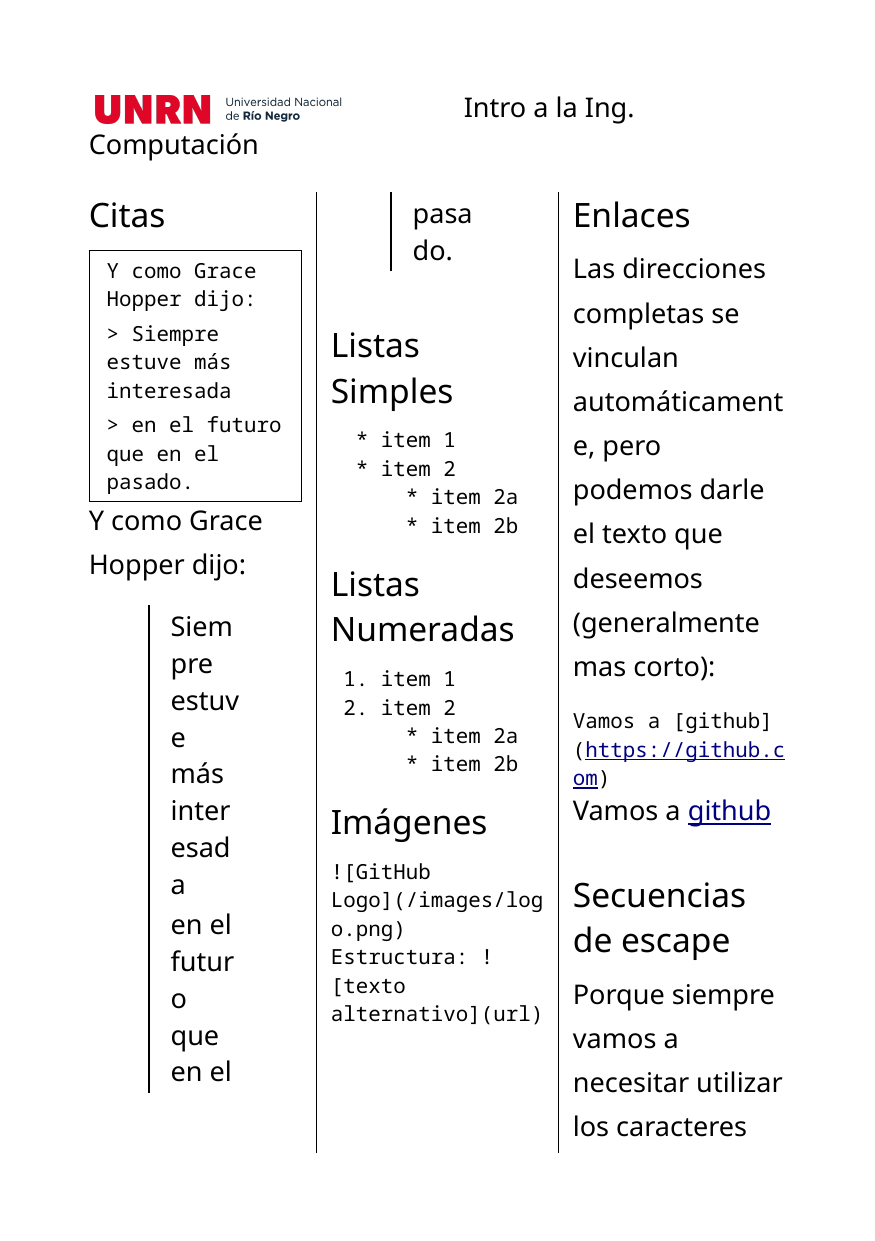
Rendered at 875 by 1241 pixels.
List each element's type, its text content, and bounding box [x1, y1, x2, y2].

subtitle Secuencias de escape [573, 871, 786, 963]
text * item 1 [331, 426, 543, 454]
text * item 2b [331, 511, 543, 539]
text Vamos a [github](https://github.com) [573, 706, 786, 792]
text Porque siempre vamos a necesitar utilizar los caracteres [573, 975, 786, 1144]
text Y como Grace Hopper dijo: [90, 251, 301, 313]
subtitle Listas Numeradas [331, 560, 543, 652]
text Estructura: ![texto alternativo](url) [331, 942, 543, 1028]
text Siempre estuve más interesada [148, 604, 242, 905]
text > en el futuro que en el pasado. [90, 404, 301, 501]
text pasado. [392, 192, 484, 271]
subtitle Enlaces [573, 192, 786, 237]
text en el futuro que en el [150, 905, 242, 1093]
text Las direcciones completas se vinculan automáticamente, pero podemos darle el texto que deseemos (generalmente mas corto): [573, 250, 786, 684]
text Y como Grace Hopper dijo: [88, 502, 301, 583]
subtitle Imágenes [331, 799, 543, 844]
text 1. item 1 [331, 664, 543, 693]
subtitle Citas [88, 192, 301, 237]
text Vamos a github [573, 792, 786, 828]
text * item 2a [331, 482, 543, 511]
picture [88, 88, 348, 130]
text * item 2b [331, 749, 543, 778]
text * item 2 [331, 454, 543, 482]
text * item 2a [331, 721, 543, 749]
text ![GitHub Logo](/images/logo.png) [331, 857, 543, 942]
text 2. item 2 [331, 693, 543, 721]
text > Siempre estuve más interesada [90, 313, 301, 404]
subtitle Listas Simples [331, 322, 543, 413]
